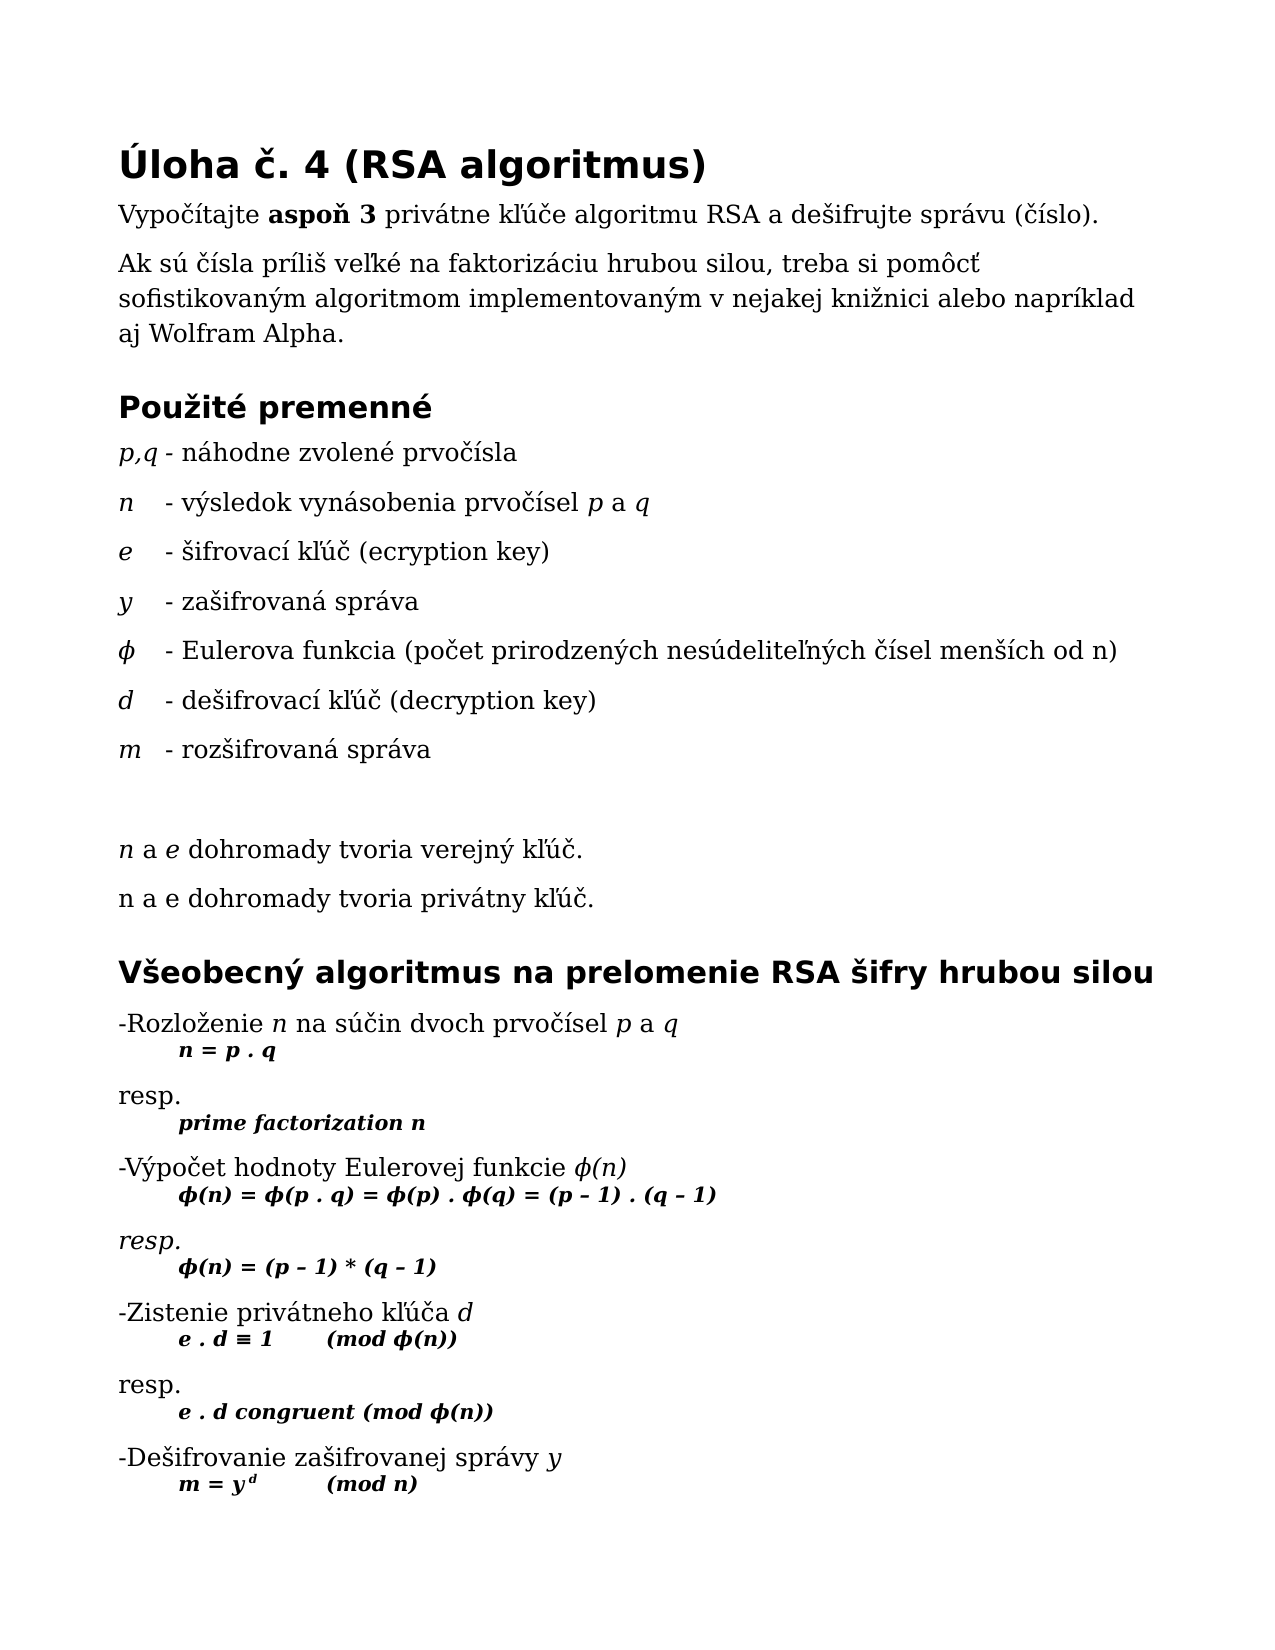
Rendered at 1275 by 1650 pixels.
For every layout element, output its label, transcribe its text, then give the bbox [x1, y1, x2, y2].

subtitle Použité premenné [118, 390, 1157, 426]
text prime factorization n [178, 1110, 1157, 1135]
text y - zašifrovaná správa [118, 587, 1157, 616]
text n = p . q [178, 1038, 1157, 1063]
text e - šifrovací kľúč (ecryption key) [118, 537, 1157, 566]
text -Dešifrovanie zašifrovanej správy y [118, 1443, 1157, 1472]
text d - dešifrovací kľúč (decryption key) [118, 686, 1157, 715]
text e . d ≡ 1 (mod ϕ(n)) [178, 1327, 1157, 1352]
text m - rozšifrovaná správa [118, 736, 1157, 765]
text ϕ(n) = (p – 1) * (q – 1) [178, 1255, 1157, 1279]
text resp. [118, 1226, 1157, 1255]
text n - výsledok vynásobenia prvočísel p a q [118, 488, 1157, 517]
text ϕ(n) = ϕ(p . q) = ϕ(p) . ϕ(q) = (p – 1) . (q – 1) [178, 1183, 1157, 1207]
text Vypočítajte aspoň 3 privátne kľúče algoritmu RSA a dešifrujte správu (číslo). [118, 200, 1157, 229]
subtitle Úloha č. 4 (RSA algoritmus) [118, 143, 1157, 187]
text p,q - náhodne zvolené prvočísla [118, 438, 1157, 467]
text m = y d (mod n) [178, 1472, 1157, 1496]
text n a e dohromady tvoria verejný kľúč. [118, 835, 1157, 864]
subtitle Všeobecný algoritmus na prelomenie RSA šifry hrubou silou [118, 955, 1157, 990]
text -Rozloženie n na súčin dvoch prvočísel p a q [118, 1009, 1157, 1038]
text -Výpočet hodnoty Eulerovej funkcie ϕ(n) [118, 1153, 1157, 1183]
text Ak sú čísla príliš veľké na faktorizáciu hrubou silou, treba si pomôcť sofistikovaným algoritmom implementovaným v nejakej knižnici alebo napríklad aj Wolfram Alpha. [118, 249, 1157, 349]
text ϕ - Eulerova funkcia (počet prirodzených nesúdeliteľných čísel menších od n) [118, 636, 1157, 666]
text -Zistenie privátneho kľúča d [118, 1298, 1157, 1327]
text e . d congruent (mod ϕ(n)) [178, 1399, 1157, 1424]
text resp. [118, 1081, 1157, 1110]
text n a e dohromady tvoria privátny kľúč. [118, 884, 1157, 913]
text resp. [118, 1370, 1157, 1399]
